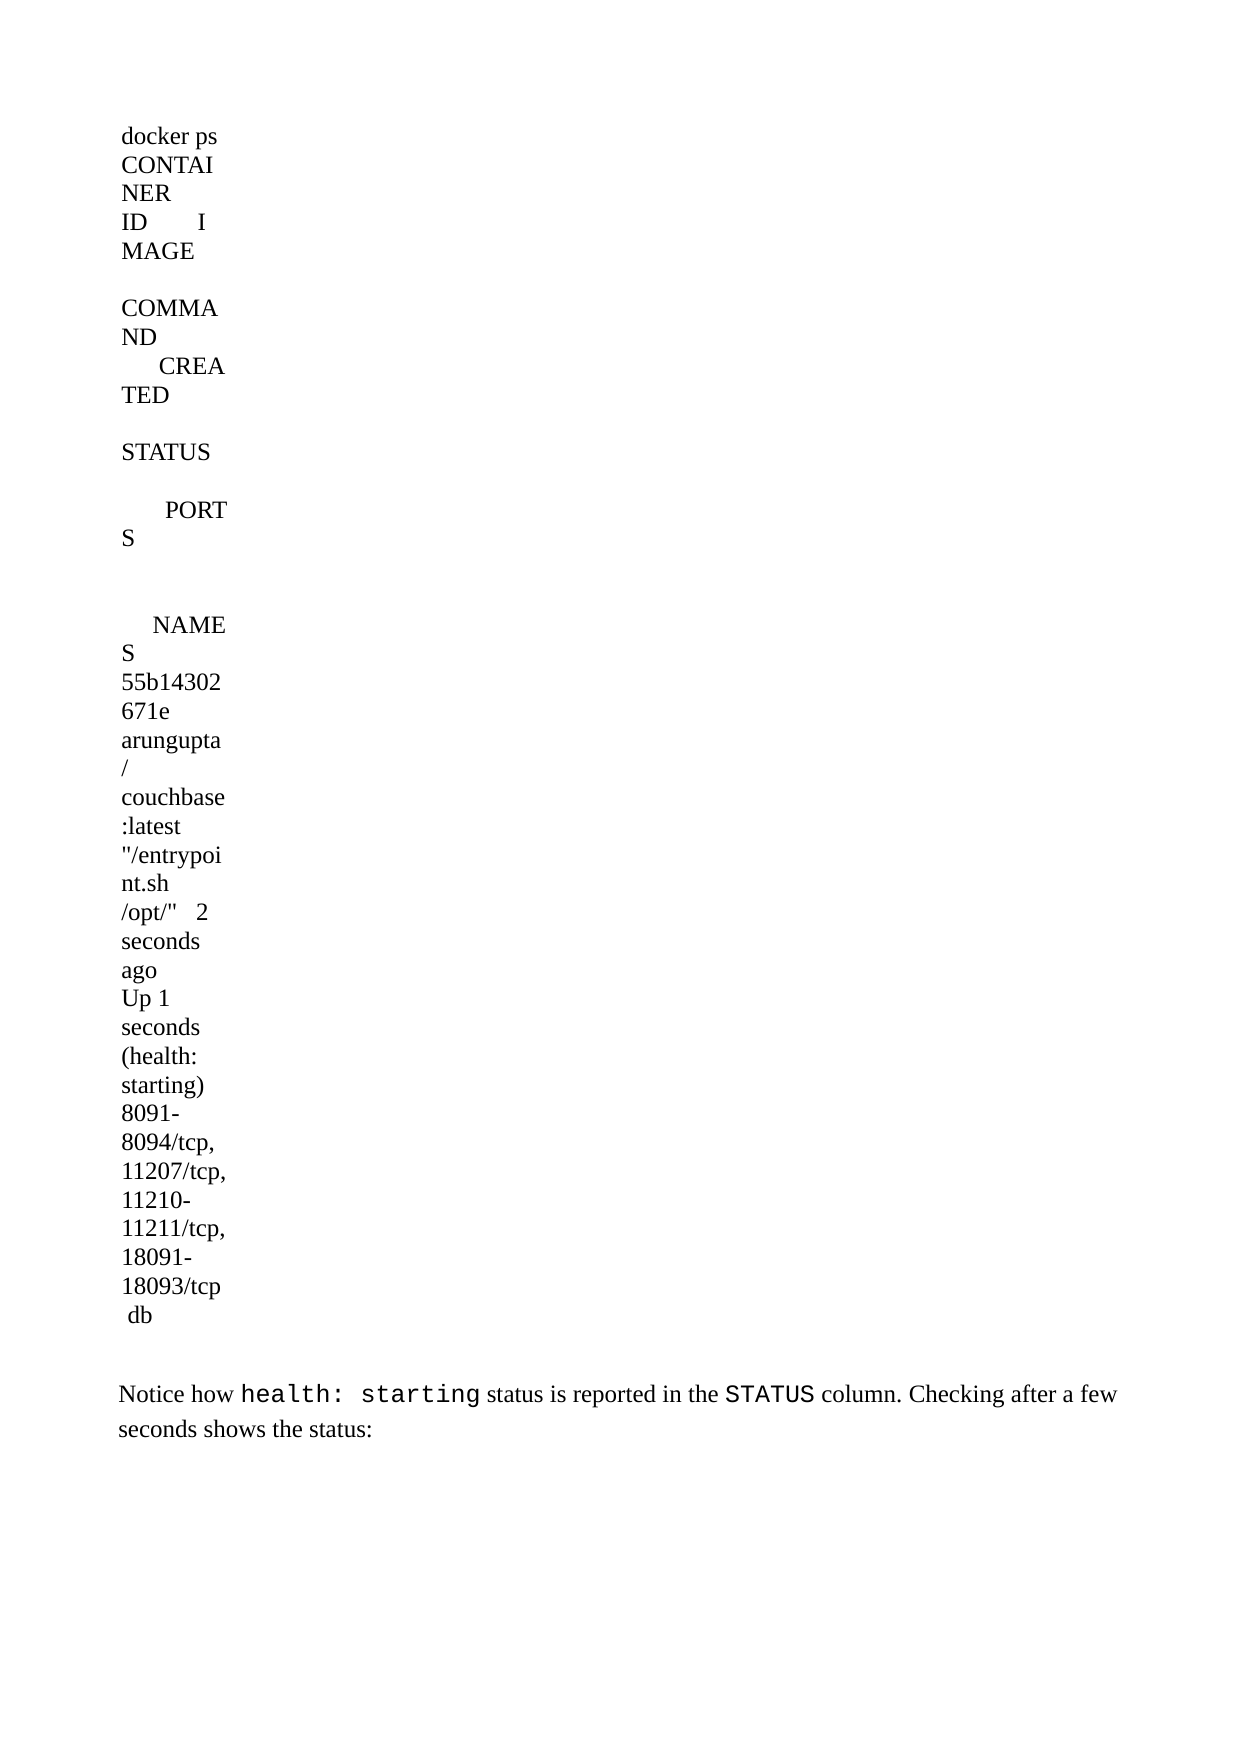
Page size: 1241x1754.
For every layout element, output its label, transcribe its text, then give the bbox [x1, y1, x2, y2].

table_header docker ps CONTAINER ID IMAGE COMMAND CREATED STATUS PORTS NAMES 55b14302671e arungupta/couchbase:latest "/entrypoint.sh /opt/" 2 seconds ago Up 1 seconds (health: starting) 8091-8094/tcp, 11207/tcp, 11210-11211/tcp, 18091-18093/tcp db [118, 118, 230, 1331]
text Notice how health: starting status is reported in the STATUS column. Checking after a few seconds shows the status: [118, 1379, 1122, 1443]
